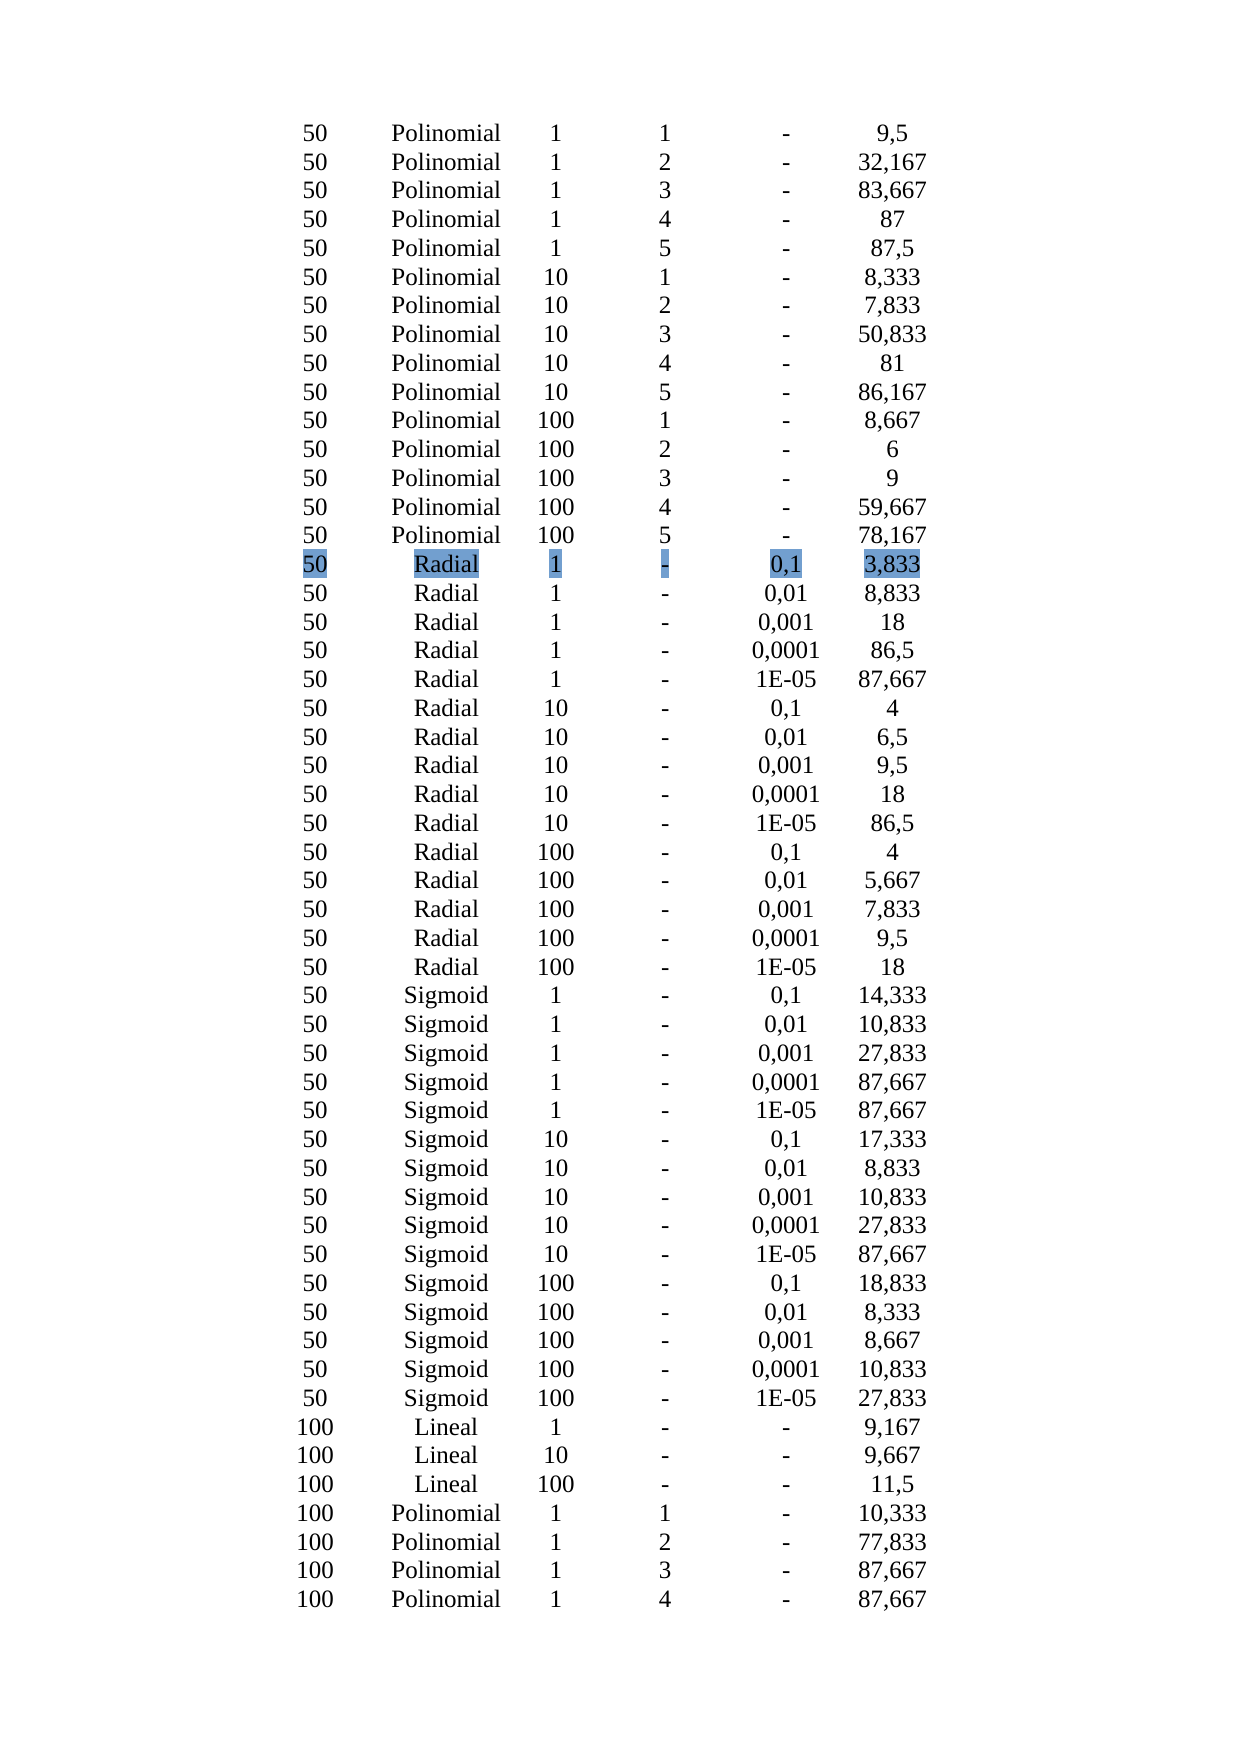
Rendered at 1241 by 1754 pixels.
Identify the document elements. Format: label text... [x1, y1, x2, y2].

table_cell Sigmoid [381, 1268, 511, 1297]
table_cell Polinomial [381, 521, 511, 549]
table_cell 100 [511, 521, 600, 549]
table_cell 7,833 [842, 894, 942, 923]
table_cell 0,01 [730, 1297, 842, 1326]
table_cell 6,5 [842, 722, 942, 751]
table_cell Sigmoid [381, 1153, 511, 1182]
table_cell - [600, 894, 730, 923]
table_cell Radial [381, 607, 511, 636]
table_cell 10 [511, 1182, 600, 1211]
table_cell - [730, 147, 842, 176]
table_cell Polinomial [381, 1498, 511, 1527]
table_cell - [600, 837, 730, 866]
table_cell 50 [249, 1239, 381, 1268]
table_cell Sigmoid [381, 1009, 511, 1038]
table_cell 27,833 [842, 1383, 942, 1412]
table_cell 100 [511, 894, 600, 923]
table_cell - [730, 1498, 842, 1527]
table_cell 6 [842, 434, 942, 463]
table_cell 18 [842, 779, 942, 808]
table_cell 1 [511, 549, 600, 578]
table_cell 100 [511, 1297, 600, 1326]
table_cell - [730, 406, 842, 434]
table_cell Radial [381, 751, 511, 779]
table_cell - [600, 1441, 730, 1469]
table_cell Radial [381, 693, 511, 722]
table_cell 50 [249, 1383, 381, 1412]
table_cell - [730, 1441, 842, 1469]
table_cell Sigmoid [381, 1096, 511, 1124]
table_cell 10 [511, 808, 600, 837]
table_cell Polinomial [381, 118, 511, 147]
table_cell Radial [381, 894, 511, 923]
table_cell - [600, 1182, 730, 1211]
table_cell 14,333 [842, 981, 942, 1009]
table_cell 100 [249, 1584, 381, 1613]
table_cell 3 [600, 463, 730, 492]
table_cell - [600, 1297, 730, 1326]
table_cell 0,1 [730, 1124, 842, 1153]
table_cell 100 [511, 1469, 600, 1498]
table_cell Sigmoid [381, 1354, 511, 1383]
table_cell - [730, 463, 842, 492]
table_cell Polinomial [381, 291, 511, 319]
table_cell - [600, 693, 730, 722]
table_cell 100 [249, 1441, 381, 1469]
table_cell 10 [511, 1153, 600, 1182]
table_cell 10 [511, 291, 600, 319]
table_cell 10 [511, 262, 600, 291]
table_cell Polinomial [381, 463, 511, 492]
table_cell 3 [600, 319, 730, 348]
table_cell - [730, 291, 842, 319]
table_cell 87,667 [842, 1239, 942, 1268]
table_cell 1 [511, 204, 600, 233]
table_cell 86,167 [842, 377, 942, 406]
table_cell 1 [511, 147, 600, 176]
table_cell 100 [511, 463, 600, 492]
table_cell Radial [381, 837, 511, 866]
table_cell 50 [249, 923, 381, 952]
table_cell - [600, 779, 730, 808]
table_cell 100 [511, 434, 600, 463]
table_cell 87,5 [842, 233, 942, 262]
table_cell 8,833 [842, 1153, 942, 1182]
table_cell 50 [249, 549, 381, 578]
table_cell Sigmoid [381, 1297, 511, 1326]
table_cell 50 [249, 981, 381, 1009]
table_cell 10 [511, 1124, 600, 1153]
table_cell 9,5 [842, 751, 942, 779]
table_cell Sigmoid [381, 1211, 511, 1239]
table_cell - [730, 118, 842, 147]
table_cell 9,167 [842, 1412, 942, 1441]
table_cell 50 [249, 578, 381, 607]
table_cell - [730, 1584, 842, 1613]
table_cell 50 [249, 204, 381, 233]
table_cell 1 [511, 1527, 600, 1556]
table_cell 10 [511, 779, 600, 808]
table_cell 100 [249, 1469, 381, 1498]
table_cell 100 [511, 1354, 600, 1383]
table_cell - [600, 664, 730, 693]
table_cell 50 [249, 722, 381, 751]
table_cell - [730, 1527, 842, 1556]
table_cell Sigmoid [381, 1383, 511, 1412]
table_cell 50 [249, 319, 381, 348]
table_cell - [730, 204, 842, 233]
table_cell 50 [249, 894, 381, 923]
table_cell 10 [511, 751, 600, 779]
table_cell Polinomial [381, 492, 511, 521]
table_cell 100 [511, 923, 600, 952]
table_cell 0,1 [730, 549, 842, 578]
table_cell 0,01 [730, 866, 842, 894]
table_cell - [730, 319, 842, 348]
table_cell 0,001 [730, 1182, 842, 1211]
table_cell 50 [249, 664, 381, 693]
table_cell 9,5 [842, 923, 942, 952]
table_cell 1E-05 [730, 1383, 842, 1412]
table_cell 1 [511, 664, 600, 693]
table_cell 32,167 [842, 147, 942, 176]
table_cell 0,001 [730, 607, 842, 636]
table_cell 0,01 [730, 722, 842, 751]
table_cell 1 [600, 1498, 730, 1527]
table_cell 1 [600, 118, 730, 147]
table_cell 50 [249, 1009, 381, 1038]
table_cell 100 [249, 1527, 381, 1556]
table_cell 50 [249, 233, 381, 262]
table_cell 1E-05 [730, 1239, 842, 1268]
table_cell 50 [249, 1354, 381, 1383]
table_cell Polinomial [381, 1556, 511, 1584]
table_cell - [730, 348, 842, 377]
table_cell - [730, 492, 842, 521]
table_cell 0,001 [730, 1326, 842, 1354]
table_cell 50 [249, 1182, 381, 1211]
table_cell - [600, 1009, 730, 1038]
table_cell 5 [600, 377, 730, 406]
table_cell 100 [511, 837, 600, 866]
table_cell Radial [381, 779, 511, 808]
table_cell 59,667 [842, 492, 942, 521]
table_cell Polinomial [381, 262, 511, 291]
table_cell 1 [600, 406, 730, 434]
table_cell 17,333 [842, 1124, 942, 1153]
table_cell 8,833 [842, 578, 942, 607]
table_cell Radial [381, 808, 511, 837]
table_cell 1E-05 [730, 1096, 842, 1124]
table_cell 9,667 [842, 1441, 942, 1469]
table_cell 1 [511, 1584, 600, 1613]
table_cell 3 [600, 176, 730, 204]
table_cell - [600, 1412, 730, 1441]
table_cell 1 [511, 1067, 600, 1096]
table_cell 0,0001 [730, 1211, 842, 1239]
table_cell Radial [381, 636, 511, 664]
table_cell 10 [511, 348, 600, 377]
table_cell 2 [600, 291, 730, 319]
table_cell 50 [249, 118, 381, 147]
table_cell - [600, 1211, 730, 1239]
table_cell Polinomial [381, 147, 511, 176]
table_cell 1 [511, 578, 600, 607]
table_cell 50 [249, 952, 381, 981]
table_cell Polinomial [381, 406, 511, 434]
table_cell Radial [381, 923, 511, 952]
table_cell 0,01 [730, 1153, 842, 1182]
table_cell - [600, 1067, 730, 1096]
table_cell 5 [600, 521, 730, 549]
table_cell 50 [249, 751, 381, 779]
table_cell 1 [511, 607, 600, 636]
table_cell 10,833 [842, 1354, 942, 1383]
table_cell 50,833 [842, 319, 942, 348]
table_cell Radial [381, 549, 511, 578]
table_cell 5,667 [842, 866, 942, 894]
table_cell 1 [511, 1498, 600, 1527]
table_cell 50 [249, 521, 381, 549]
table_cell 50 [249, 377, 381, 406]
table_cell 9,5 [842, 118, 942, 147]
table_cell 100 [511, 406, 600, 434]
table_cell 87,667 [842, 664, 942, 693]
table_cell Radial [381, 722, 511, 751]
table_cell 2 [600, 434, 730, 463]
table_cell 27,833 [842, 1211, 942, 1239]
table_cell 50 [249, 463, 381, 492]
table_cell 11,5 [842, 1469, 942, 1498]
table_cell 1 [511, 636, 600, 664]
table_cell 0,0001 [730, 636, 842, 664]
table_cell 87,667 [842, 1584, 942, 1613]
table_cell 10 [511, 377, 600, 406]
table_cell Polinomial [381, 204, 511, 233]
table_cell Sigmoid [381, 1182, 511, 1211]
table_cell 100 [511, 1268, 600, 1297]
table_cell Lineal [381, 1441, 511, 1469]
table_cell - [600, 751, 730, 779]
table_cell Polinomial [381, 377, 511, 406]
table_cell 9 [842, 463, 942, 492]
table_cell 50 [249, 1124, 381, 1153]
table_cell 1E-05 [730, 664, 842, 693]
table_cell 1E-05 [730, 808, 842, 837]
table_cell 4 [842, 693, 942, 722]
table_cell 18,833 [842, 1268, 942, 1297]
table_cell - [730, 521, 842, 549]
table_cell Sigmoid [381, 1038, 511, 1067]
table_cell - [600, 981, 730, 1009]
table_cell 87,667 [842, 1556, 942, 1584]
table_cell - [600, 549, 730, 578]
table_cell 8,333 [842, 1297, 942, 1326]
table_cell 1 [511, 176, 600, 204]
table_cell - [730, 262, 842, 291]
table_cell 87,667 [842, 1096, 942, 1124]
table_cell 0,01 [730, 1009, 842, 1038]
table_cell 81 [842, 348, 942, 377]
table_cell - [600, 1326, 730, 1354]
table_cell 10 [511, 1211, 600, 1239]
table_cell 0,1 [730, 837, 842, 866]
table_cell 100 [511, 952, 600, 981]
table_cell 2 [600, 1527, 730, 1556]
table_cell 50 [249, 1038, 381, 1067]
table_cell - [600, 607, 730, 636]
table_cell - [600, 1038, 730, 1067]
table_cell 100 [249, 1556, 381, 1584]
table_cell Polinomial [381, 319, 511, 348]
table_cell - [600, 1354, 730, 1383]
table_cell - [730, 434, 842, 463]
table_cell - [600, 1153, 730, 1182]
table_cell 10 [511, 1441, 600, 1469]
table_cell 1 [511, 118, 600, 147]
table_cell 1 [600, 262, 730, 291]
table_cell 10,833 [842, 1182, 942, 1211]
table_cell 1 [511, 1412, 600, 1441]
table_cell Lineal [381, 1469, 511, 1498]
table_cell 77,833 [842, 1527, 942, 1556]
table_cell 87,667 [842, 1067, 942, 1096]
table_cell Radial [381, 664, 511, 693]
table_cell Polinomial [381, 434, 511, 463]
table_cell 87 [842, 204, 942, 233]
table_cell - [600, 1124, 730, 1153]
table_cell 50 [249, 837, 381, 866]
table_cell 0,001 [730, 894, 842, 923]
table_cell - [600, 808, 730, 837]
table_cell 50 [249, 808, 381, 837]
table_cell 18 [842, 607, 942, 636]
table_cell 50 [249, 1268, 381, 1297]
table_cell 0,1 [730, 1268, 842, 1297]
table_cell - [600, 952, 730, 981]
table_cell 2 [600, 147, 730, 176]
table_cell 10,833 [842, 1009, 942, 1038]
table_cell - [730, 1469, 842, 1498]
table_cell 4 [600, 492, 730, 521]
table_cell 4 [600, 1584, 730, 1613]
table_cell - [600, 923, 730, 952]
table_cell - [600, 1469, 730, 1498]
table_cell 0,0001 [730, 1067, 842, 1096]
table_cell 100 [511, 1383, 600, 1412]
table_cell 10 [511, 319, 600, 348]
table_cell 10 [511, 1239, 600, 1268]
table_cell 50 [249, 291, 381, 319]
table_cell 0,0001 [730, 1354, 842, 1383]
table_cell 10 [511, 693, 600, 722]
table_cell 50 [249, 1211, 381, 1239]
table_cell 10 [511, 722, 600, 751]
table_cell 50 [249, 1096, 381, 1124]
table_cell 50 [249, 176, 381, 204]
table_cell 3 [600, 1556, 730, 1584]
table_cell 4 [842, 837, 942, 866]
table_cell Radial [381, 866, 511, 894]
table_cell 7,833 [842, 291, 942, 319]
table_cell 0,0001 [730, 923, 842, 952]
table_cell 100 [511, 1326, 600, 1354]
table_cell 50 [249, 866, 381, 894]
table_cell Sigmoid [381, 1239, 511, 1268]
table_cell 0,001 [730, 1038, 842, 1067]
table_cell 27,833 [842, 1038, 942, 1067]
table_cell 50 [249, 607, 381, 636]
table_cell Sigmoid [381, 1124, 511, 1153]
table_cell Radial [381, 952, 511, 981]
table_cell 10,333 [842, 1498, 942, 1527]
table_cell 4 [600, 348, 730, 377]
table_cell Polinomial [381, 1584, 511, 1613]
table_cell 50 [249, 434, 381, 463]
table_cell - [730, 1556, 842, 1584]
table_cell 50 [249, 348, 381, 377]
table_cell Polinomial [381, 233, 511, 262]
table_cell 1E-05 [730, 952, 842, 981]
table_cell 1 [511, 981, 600, 1009]
table_cell - [600, 636, 730, 664]
table_cell 100 [511, 866, 600, 894]
table_cell 50 [249, 262, 381, 291]
table_cell - [600, 1239, 730, 1268]
table_cell 1 [511, 1009, 600, 1038]
table_cell 8,667 [842, 406, 942, 434]
table_cell 1 [511, 233, 600, 262]
table_cell 18 [842, 952, 942, 981]
table_cell 0,0001 [730, 779, 842, 808]
table_cell 0,01 [730, 578, 842, 607]
table_cell 50 [249, 1297, 381, 1326]
table_cell - [600, 1383, 730, 1412]
table_cell - [600, 722, 730, 751]
table_cell 50 [249, 492, 381, 521]
table_cell Sigmoid [381, 1067, 511, 1096]
table_cell 78,167 [842, 521, 942, 549]
table_cell 5 [600, 233, 730, 262]
table_cell Radial [381, 578, 511, 607]
table_cell Polinomial [381, 176, 511, 204]
table_cell 50 [249, 1153, 381, 1182]
table_cell 50 [249, 1067, 381, 1096]
table_cell 83,667 [842, 176, 942, 204]
table_cell - [730, 377, 842, 406]
table_cell 8,667 [842, 1326, 942, 1354]
table_cell 0,1 [730, 981, 842, 1009]
table_cell 100 [249, 1412, 381, 1441]
table_cell 1 [511, 1096, 600, 1124]
table_cell 100 [249, 1498, 381, 1527]
table_cell - [600, 1268, 730, 1297]
table_cell 50 [249, 147, 381, 176]
table_cell 0,1 [730, 693, 842, 722]
table_cell 3,833 [842, 549, 942, 578]
table_cell 86,5 [842, 636, 942, 664]
table_cell - [730, 233, 842, 262]
table_cell 1 [511, 1556, 600, 1584]
table_cell Lineal [381, 1412, 511, 1441]
table_cell 8,333 [842, 262, 942, 291]
table_cell - [600, 866, 730, 894]
table_cell - [600, 578, 730, 607]
table_cell Polinomial [381, 348, 511, 377]
table_cell 50 [249, 693, 381, 722]
table_cell 50 [249, 779, 381, 808]
table_cell 86,5 [842, 808, 942, 837]
table_cell - [730, 1412, 842, 1441]
table_cell Sigmoid [381, 981, 511, 1009]
table_cell Sigmoid [381, 1326, 511, 1354]
table_cell Polinomial [381, 1527, 511, 1556]
table_cell - [730, 176, 842, 204]
table_cell 4 [600, 204, 730, 233]
table_cell 50 [249, 406, 381, 434]
table_cell - [600, 1096, 730, 1124]
table_cell 1 [511, 1038, 600, 1067]
table_cell 50 [249, 636, 381, 664]
table_cell 0,001 [730, 751, 842, 779]
table_cell 50 [249, 1326, 381, 1354]
table_cell 100 [511, 492, 600, 521]
